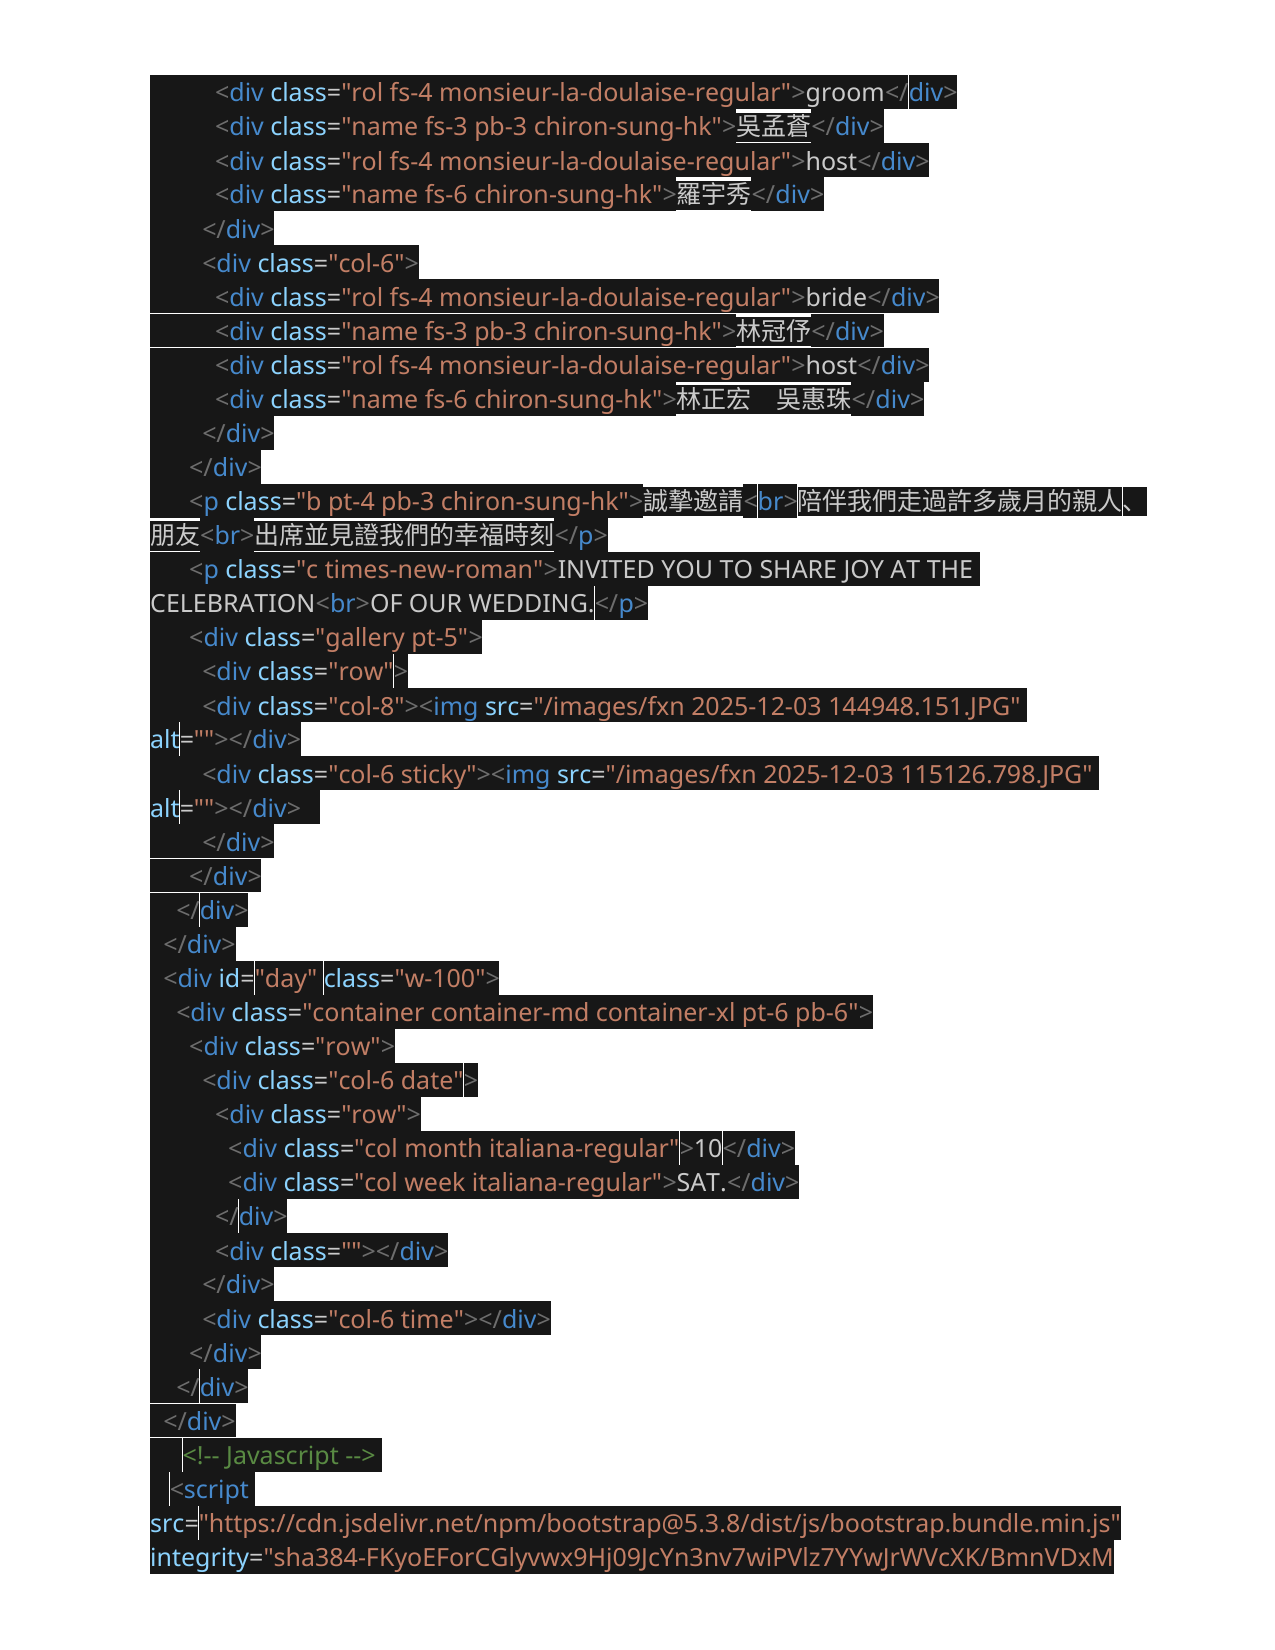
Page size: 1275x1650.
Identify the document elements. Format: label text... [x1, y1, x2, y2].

text </div> [150, 1369, 1125, 1403]
text <div class="rol fs-4 monsieur-la-doulaise-regular">host</div> [150, 347, 1125, 382]
text <div class="col-6 time"></div> [150, 1301, 1125, 1335]
text <script src="https://cdn.jsdelivr.net/npm/bootstrap@5.3.8/dist/js/bootstrap.bundle.min.js" integrity="sha384-FKyoEForCGlyvwx9Hj09JcYn3nv7wiPVlz7YYwJrWVcXK/BmnVDxM [150, 1472, 1125, 1574]
text <div class="rol fs-4 monsieur-la-doulaise-regular">groom</div> [150, 75, 1125, 109]
text <p class="c times-new-roman">INVITED YOU TO SHARE JOY AT THE CELEBRATION<br>OF OUR WEDDING.</p> [150, 552, 1125, 620]
text <div class="row"> [150, 654, 1125, 688]
text </div> [150, 450, 1125, 484]
text <div class="container container-md container-xl pt-6 pb-6"> [150, 995, 1125, 1029]
text <div class="rol fs-4 monsieur-la-doulaise-regular">host</div> [150, 143, 1125, 177]
text </div> [150, 858, 1125, 892]
text <div class="col week italiana-regular">SAT.</div> [150, 1165, 1125, 1199]
text <p class="b pt-4 pb-3 chiron-sung-hk">誠摯邀請<br>陪伴我們走過許多歲月的親人、朋友<br>出席並見證我們的幸福時刻</p> [150, 484, 1125, 552]
text </div> [150, 824, 1125, 858]
text <div class="row"> [150, 1029, 1125, 1063]
text <div class="col-6"> [150, 245, 1125, 279]
text <div class="rol fs-4 monsieur-la-doulaise-regular">bride</div> [150, 279, 1125, 313]
text <div class="name fs-3 pb-3 chiron-sung-hk">吳孟蒼</div> [150, 109, 1125, 143]
text </div> [150, 1199, 1125, 1233]
text <div id="day" class="w-100"> [150, 961, 1125, 995]
text <div class="col-6 sticky"><img src="/images/fxn 2025-12-03 115126.798.JPG" alt=""></div> [150, 756, 1125, 824]
text <div class=""></div> [150, 1233, 1125, 1267]
text </div> [150, 416, 1125, 450]
text </div> [150, 1403, 1125, 1437]
text <div class="name fs-6 chiron-sung-hk">林正宏 吳惠珠</div> [150, 382, 1125, 416]
text <div class="row"> [150, 1097, 1125, 1131]
text </div> [150, 1335, 1125, 1369]
text <div class="name fs-6 chiron-sung-hk">羅宇秀</div> [150, 177, 1125, 211]
text </div> [150, 211, 1125, 245]
text <!-- Javascript --> [150, 1437, 1125, 1472]
text <div class="col month italiana-regular">10</div> [150, 1131, 1125, 1165]
text </div> [150, 927, 1125, 961]
text <div class="col-8"><img src="/images/fxn 2025-12-03 144948.151.JPG" alt=""></div> [150, 688, 1125, 756]
text <div class="name fs-3 pb-3 chiron-sung-hk">林冠伃</div> [150, 313, 1125, 347]
text </div> [150, 1267, 1125, 1301]
text <div class="col-6 date"> [150, 1063, 1125, 1097]
text <div class="gallery pt-5"> [150, 620, 1125, 654]
text </div> [150, 892, 1125, 927]
